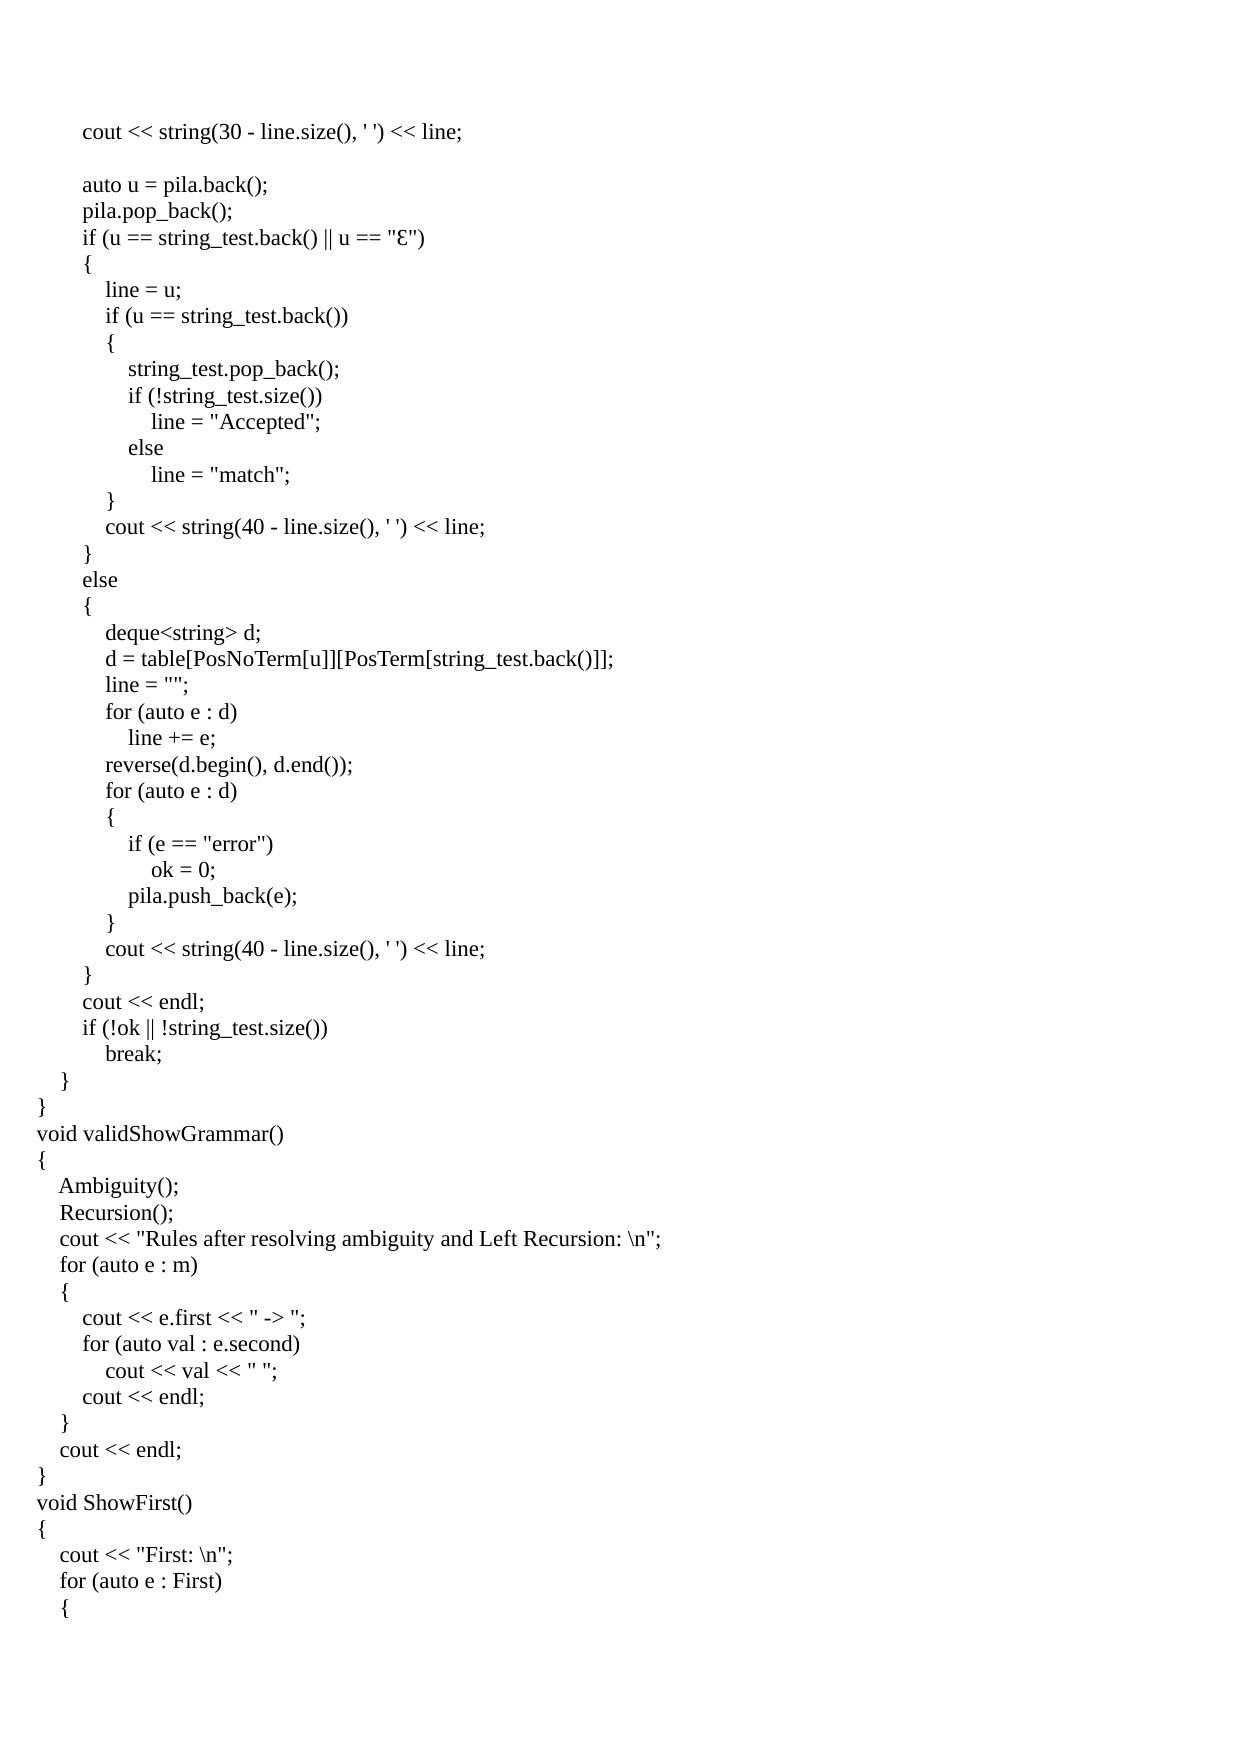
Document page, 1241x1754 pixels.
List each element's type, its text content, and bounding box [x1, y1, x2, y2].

text for (auto e : d) [36, 698, 1200, 724]
text { [36, 329, 1200, 355]
text { [36, 592, 1200, 619]
text } [36, 1409, 1200, 1436]
text { [36, 803, 1200, 830]
text void validShowGrammar() [36, 1119, 1200, 1146]
text { [36, 1594, 1200, 1620]
text auto u = pila.back(); [36, 171, 1200, 197]
text else [36, 566, 1200, 592]
text if (!string_test.size()) [36, 382, 1200, 408]
text line += e; [36, 724, 1200, 751]
text } [36, 487, 1200, 513]
text reverse(d.begin(), d.end()); [36, 751, 1200, 777]
text line = u; [36, 276, 1200, 303]
text line = "Accepted"; [36, 408, 1200, 434]
text } [36, 540, 1200, 566]
text ok = 0; [36, 856, 1200, 882]
text cout << e.first << " -> "; [36, 1304, 1200, 1330]
text cout << "Rules after resolving ambiguity and Left Recursion: \n"; [36, 1225, 1200, 1251]
text } [36, 1462, 1200, 1488]
text cout << string(40 - line.size(), ' ') << line; [36, 513, 1200, 540]
text for (auto e : m) [36, 1251, 1200, 1278]
text if (u == string_test.back() || u == "Ɛ") [36, 223, 1200, 250]
text cout << endl; [36, 1383, 1200, 1409]
text cout << val << " "; [36, 1357, 1200, 1383]
text if (e == "error") [36, 830, 1200, 856]
text for (auto e : d) [36, 777, 1200, 803]
text { [36, 1278, 1200, 1304]
text } [36, 1067, 1200, 1093]
text { [36, 1515, 1200, 1541]
text pila.push_back(e); [36, 882, 1200, 909]
text line = "match"; [36, 461, 1200, 487]
text d = table[PosNoTerm[u]][PosTerm[string_test.back()]]; [36, 645, 1200, 672]
text deque<string> d; [36, 619, 1200, 645]
text for (auto val : e.second) [36, 1330, 1200, 1357]
text void ShowFirst() [36, 1488, 1200, 1515]
text cout << string(30 - line.size(), ' ') << line; [36, 118, 1200, 144]
text } [36, 909, 1200, 935]
text } [36, 961, 1200, 988]
text break; [36, 1041, 1200, 1067]
text Ambiguity(); [36, 1172, 1200, 1199]
text cout << string(40 - line.size(), ' ') << line; [36, 935, 1200, 961]
text if (!ok || !string_test.size()) [36, 1014, 1200, 1041]
text Recursion(); [36, 1199, 1200, 1225]
text { [36, 1146, 1200, 1172]
text line = ""; [36, 672, 1200, 698]
text { [36, 250, 1200, 276]
text string_test.pop_back(); [36, 355, 1200, 382]
text pila.pop_back(); [36, 197, 1200, 223]
text } [36, 1093, 1200, 1119]
text cout << endl; [36, 1436, 1200, 1462]
text for (auto e : First) [36, 1568, 1200, 1594]
text cout << "First: \n"; [36, 1541, 1200, 1568]
text cout << endl; [36, 988, 1200, 1014]
text else [36, 434, 1200, 461]
text if (u == string_test.back()) [36, 303, 1200, 329]
